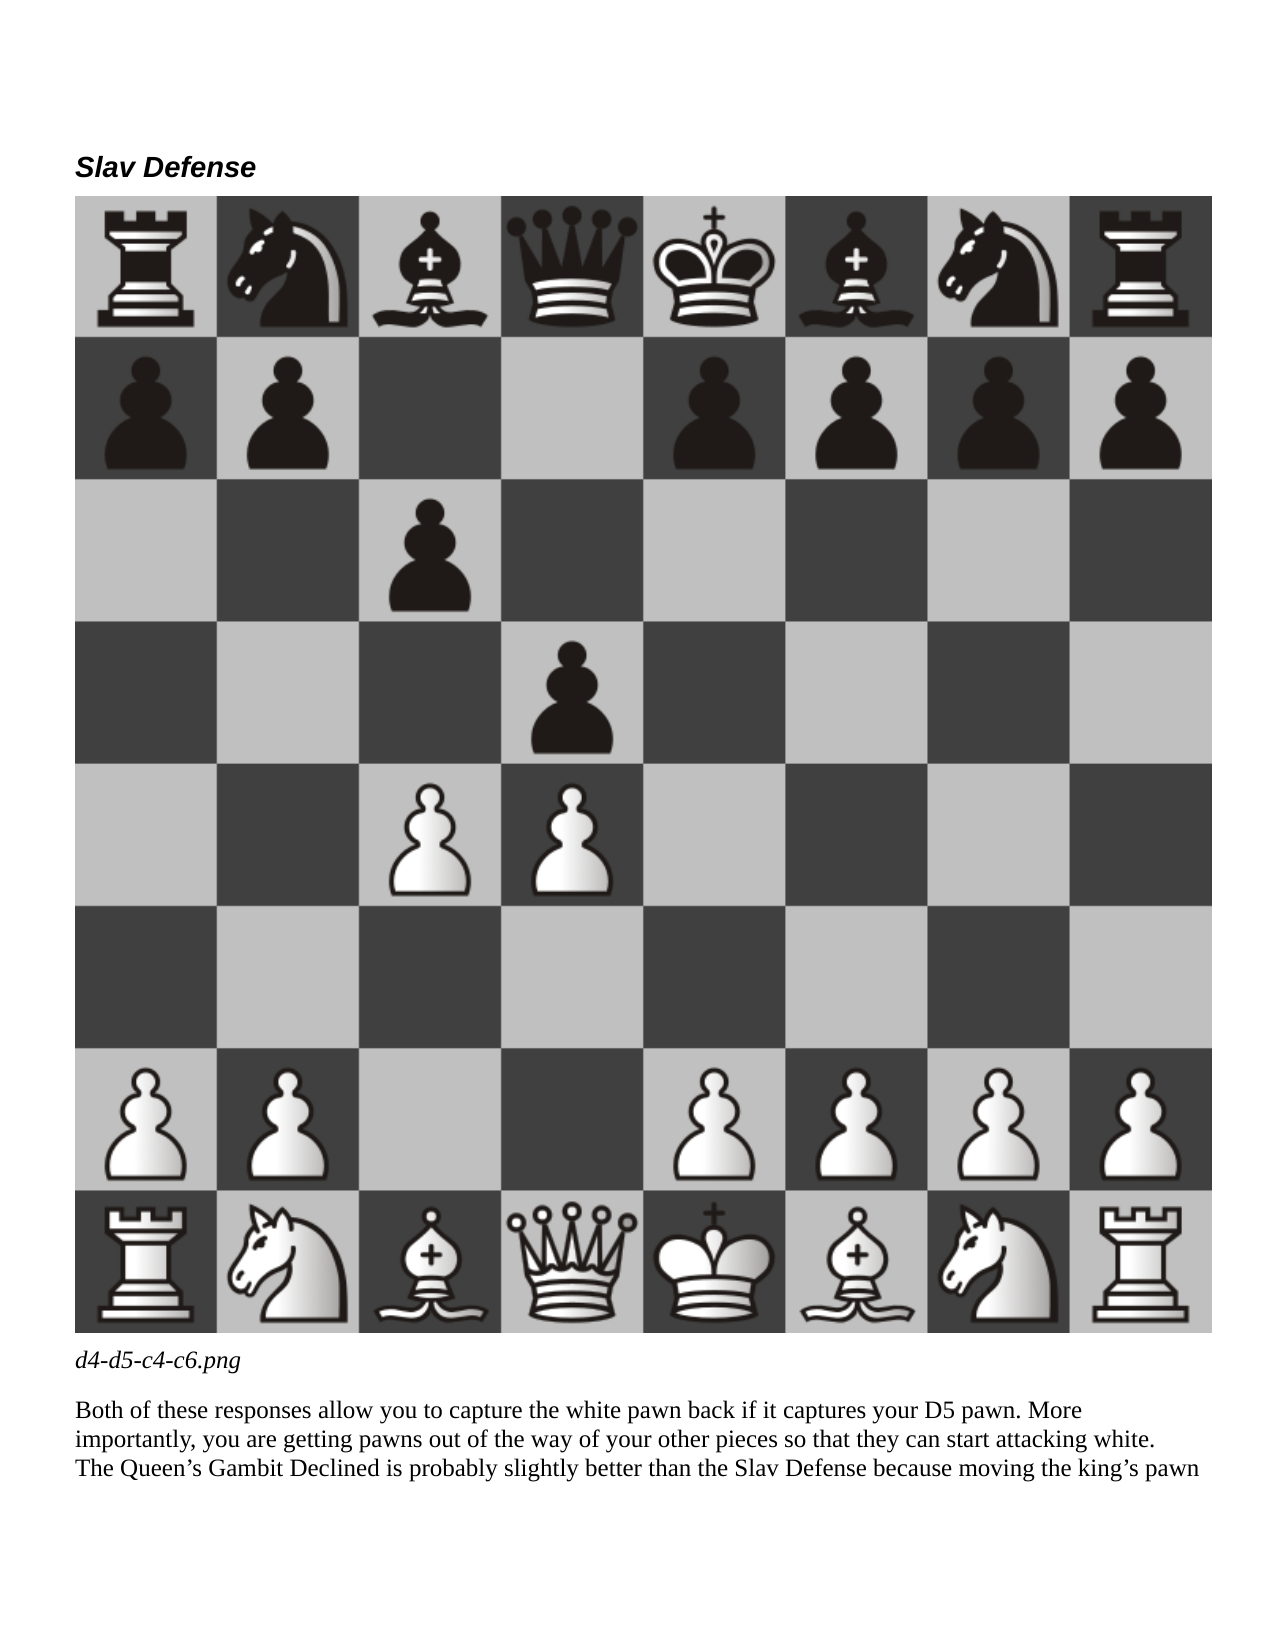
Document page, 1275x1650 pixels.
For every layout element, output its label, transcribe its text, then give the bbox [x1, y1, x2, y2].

subtitle Slav Defense [75, 150, 1200, 183]
picture [75, 196, 1212, 1333]
text Both of these responses allow you to capture the white pawn back if it captures your D5 pawn. More importantly, you are getting pawns out of the way of your other pieces so that they can start attacking white. The Queen’s Gambit Declined is probably slightly better than the Slav Defense because moving the king’s pawn [75, 1396, 1200, 1482]
text d4-d5-c4-c6.png [75, 1345, 1200, 1374]
